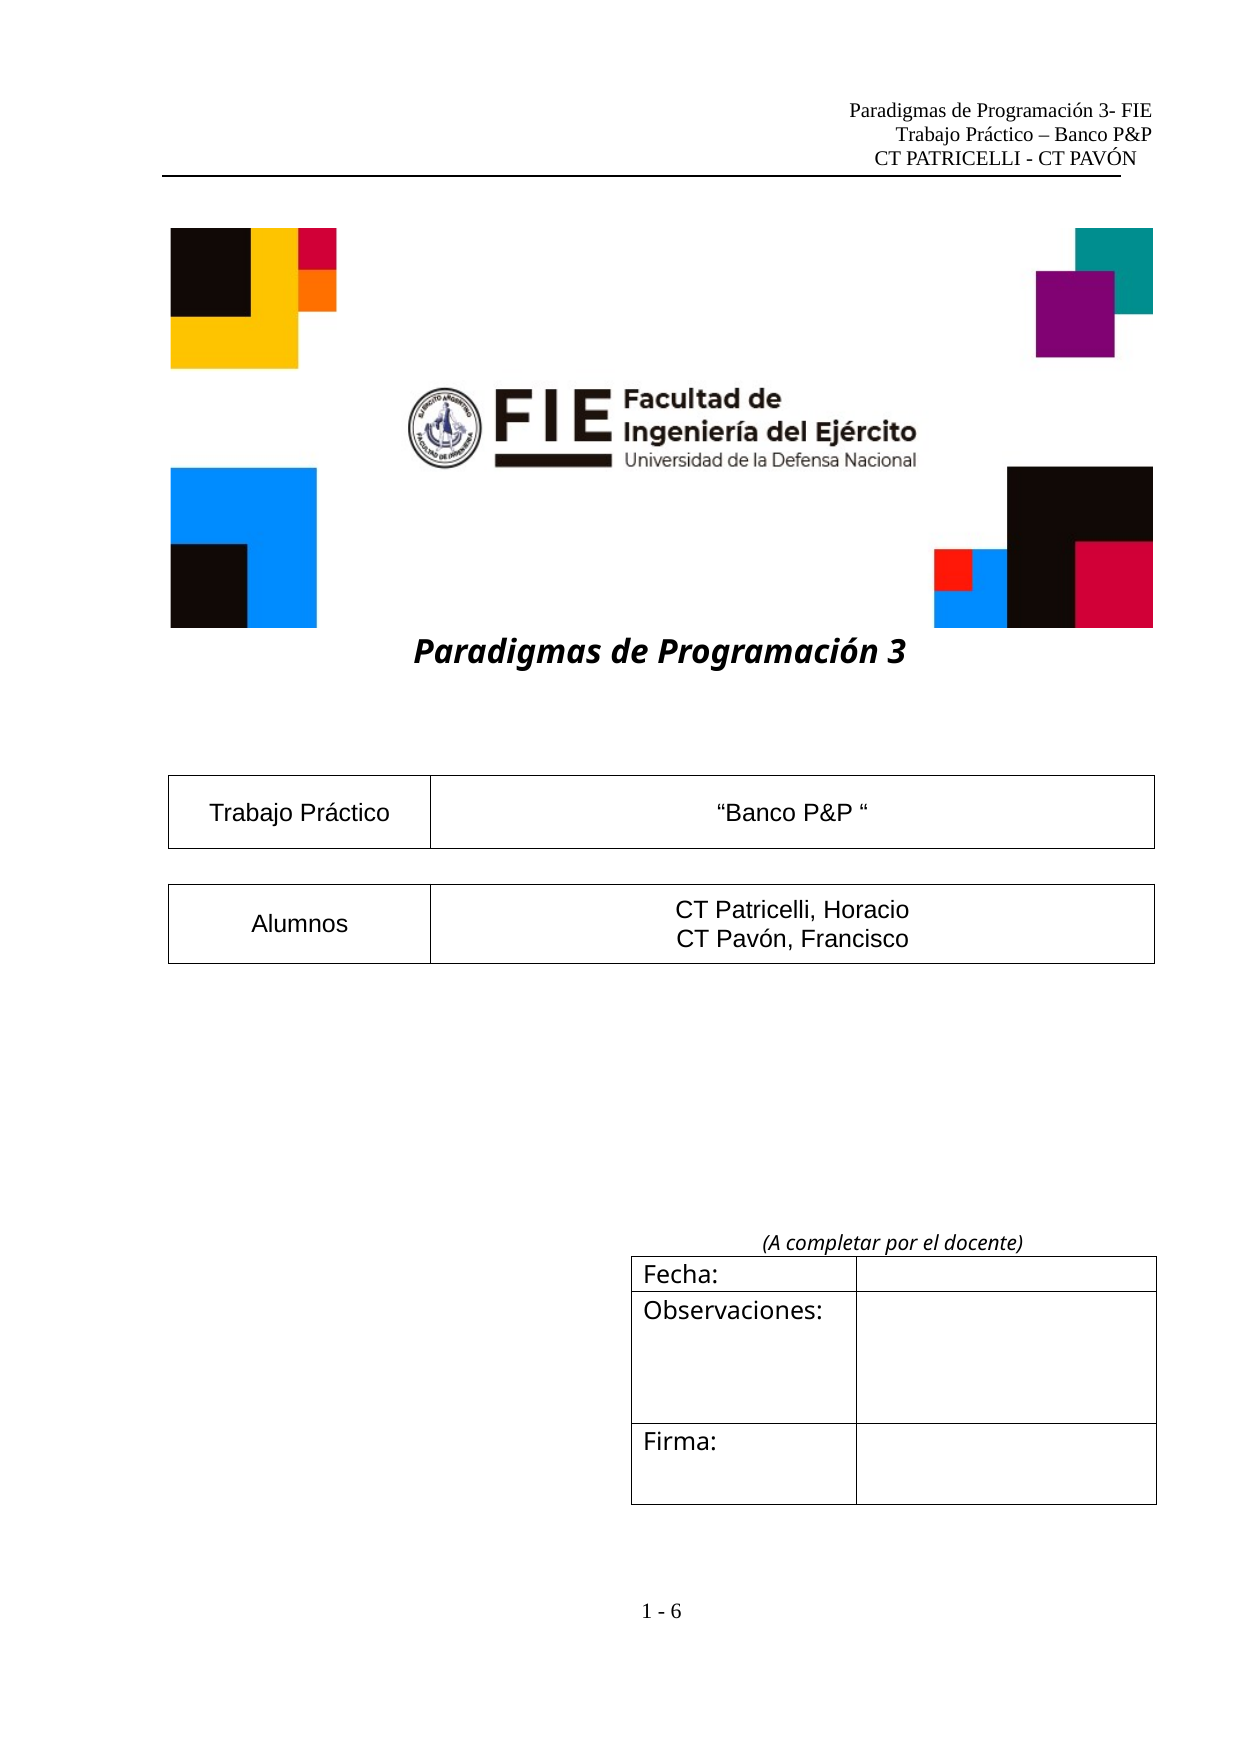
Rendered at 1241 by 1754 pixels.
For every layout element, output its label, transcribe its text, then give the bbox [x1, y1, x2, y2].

table_cell [431, 849, 1154, 883]
table_cell [857, 1257, 1156, 1291]
table_header (A completar por el docente) [632, 1228, 1156, 1256]
table_cell [857, 1424, 1156, 1504]
table_cell CT Patricelli, Horacio CT Pavón, Francisco [431, 885, 1154, 963]
table_cell Alumnos [169, 885, 430, 963]
table_cell Fecha: [632, 1257, 856, 1291]
table_cell [169, 849, 431, 883]
table_cell [857, 1292, 1156, 1423]
table_cell Observaciones: [632, 1292, 856, 1423]
table_header “Banco P&P “ [431, 776, 1154, 848]
text Paradigmas de Programación 3 [170, 628, 1152, 673]
table_cell Firma: [632, 1424, 856, 1504]
table_header Trabajo Práctico [169, 776, 430, 848]
